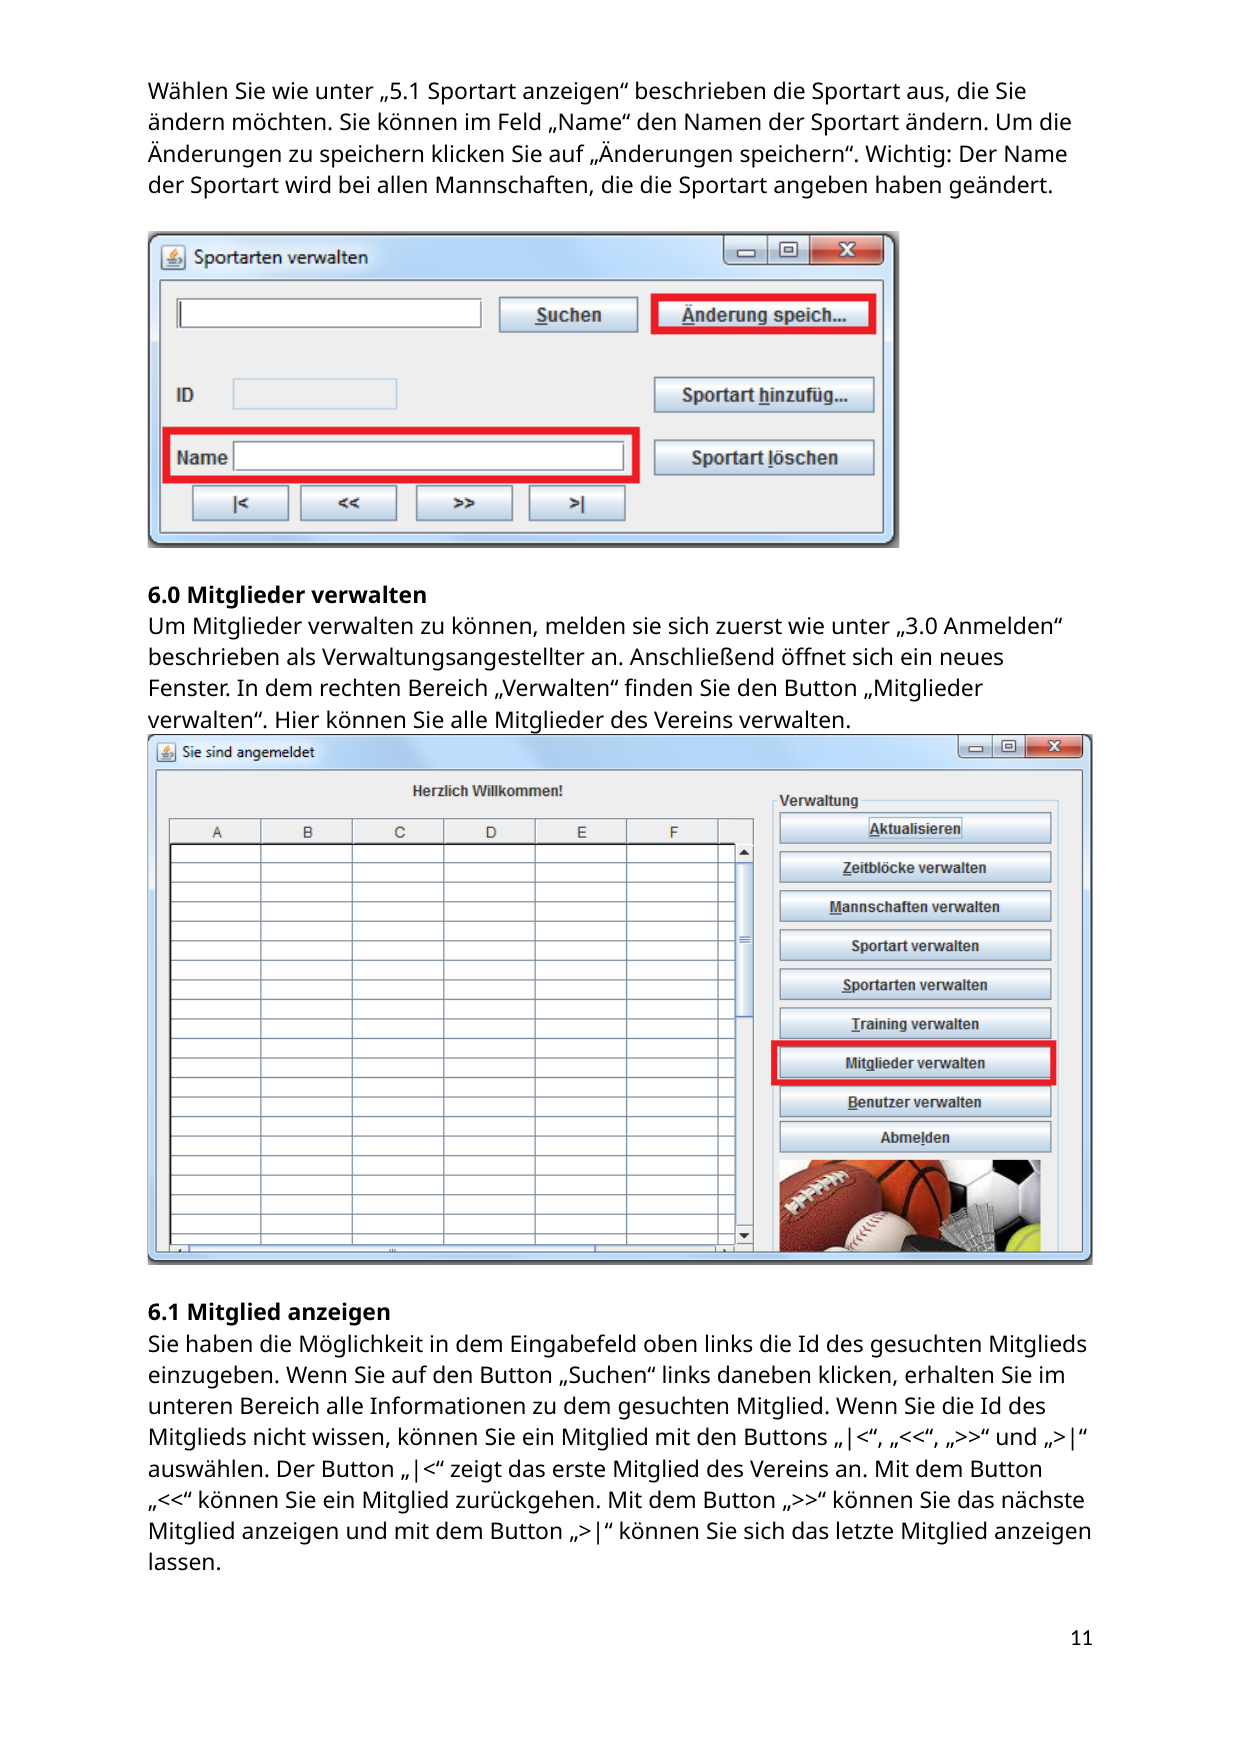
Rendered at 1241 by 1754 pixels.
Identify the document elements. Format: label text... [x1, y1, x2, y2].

list Um Mitglieder verwalten zu können, melden sie sich zuerst wie unter „3.0 Anmelden“ beschrieben als Verwaltungsangestellter an. Anschließend öffnet sich ein neues Fenster. In dem rechten Bereich „Verwalten“ finden Sie den Button „Mitglieder verwalten“. Hier können Sie alle Mitglieder des Vereins verwalten. [148, 610, 1093, 734]
list Sie haben die Möglichkeit in dem Eingabefeld oben links die Id des gesuchten Mitglieds einzugeben. Wenn Sie auf den Button „Suchen“ links daneben klicken, erhalten Sie im unteren Bereich alle Informationen zu dem gesuchten Mitglied. Wenn Sie die Id des Mitglieds nicht wissen, können Sie ein Mitglied mit den Buttons „|<“, „<<“, „>>“ und „>|“ auswählen. Der Button „|<“ zeigt das erste Mitglied des Vereins an. Mit dem Button „<<“ können Sie ein Mitglied zurückgehen. Mit dem Button „>>“ können Sie das nächste Mitglied anzeigen und mit dem Button „>|“ können Sie sich das letzte Mitglied anzeigen lassen. [148, 1327, 1093, 1577]
list 6.1 Mitglied anzeigen [148, 1296, 1093, 1327]
text Wählen Sie wie unter „5.1 Sportart anzeigen“ beschrieben die Sportart aus, die Sie ändern möchten. Sie können im Feld „Name“ den Namen der Sportart ändern. Um die Änderungen zu speichern klicken Sie auf „Änderungen speichern“. Wichtig: Der Name der Sportart wird bei allen Mannschaften, die die Sportart angeben haben geändert. [148, 75, 1093, 200]
list 6.0 Mitglieder verwalten [148, 578, 1093, 610]
